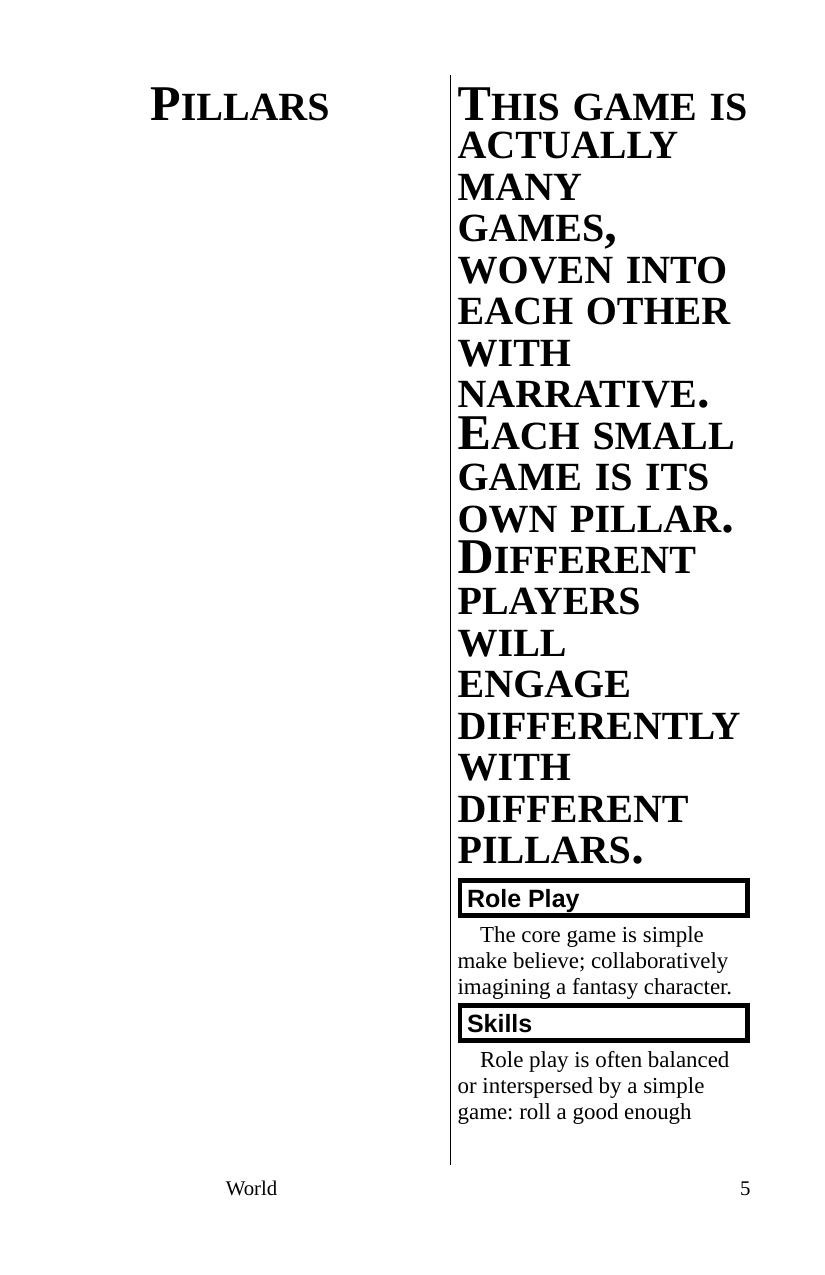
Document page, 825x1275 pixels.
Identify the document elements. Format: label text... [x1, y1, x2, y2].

subtitle Pillars [150, 87, 442, 128]
text Role play is often balanced or interspersed by a simple game: roll a good enough [457, 1046, 750, 1125]
subtitle Skills [462, 1008, 745, 1038]
subtitle Role Play [462, 883, 745, 913]
text This game is actually many games, woven into each other with narrative. Each small game is its own pillar. Different players will engage differently with different pillars. [457, 87, 750, 874]
text The core game is simple make believe; collaboratively imagining a fantasy character. [457, 921, 750, 1000]
